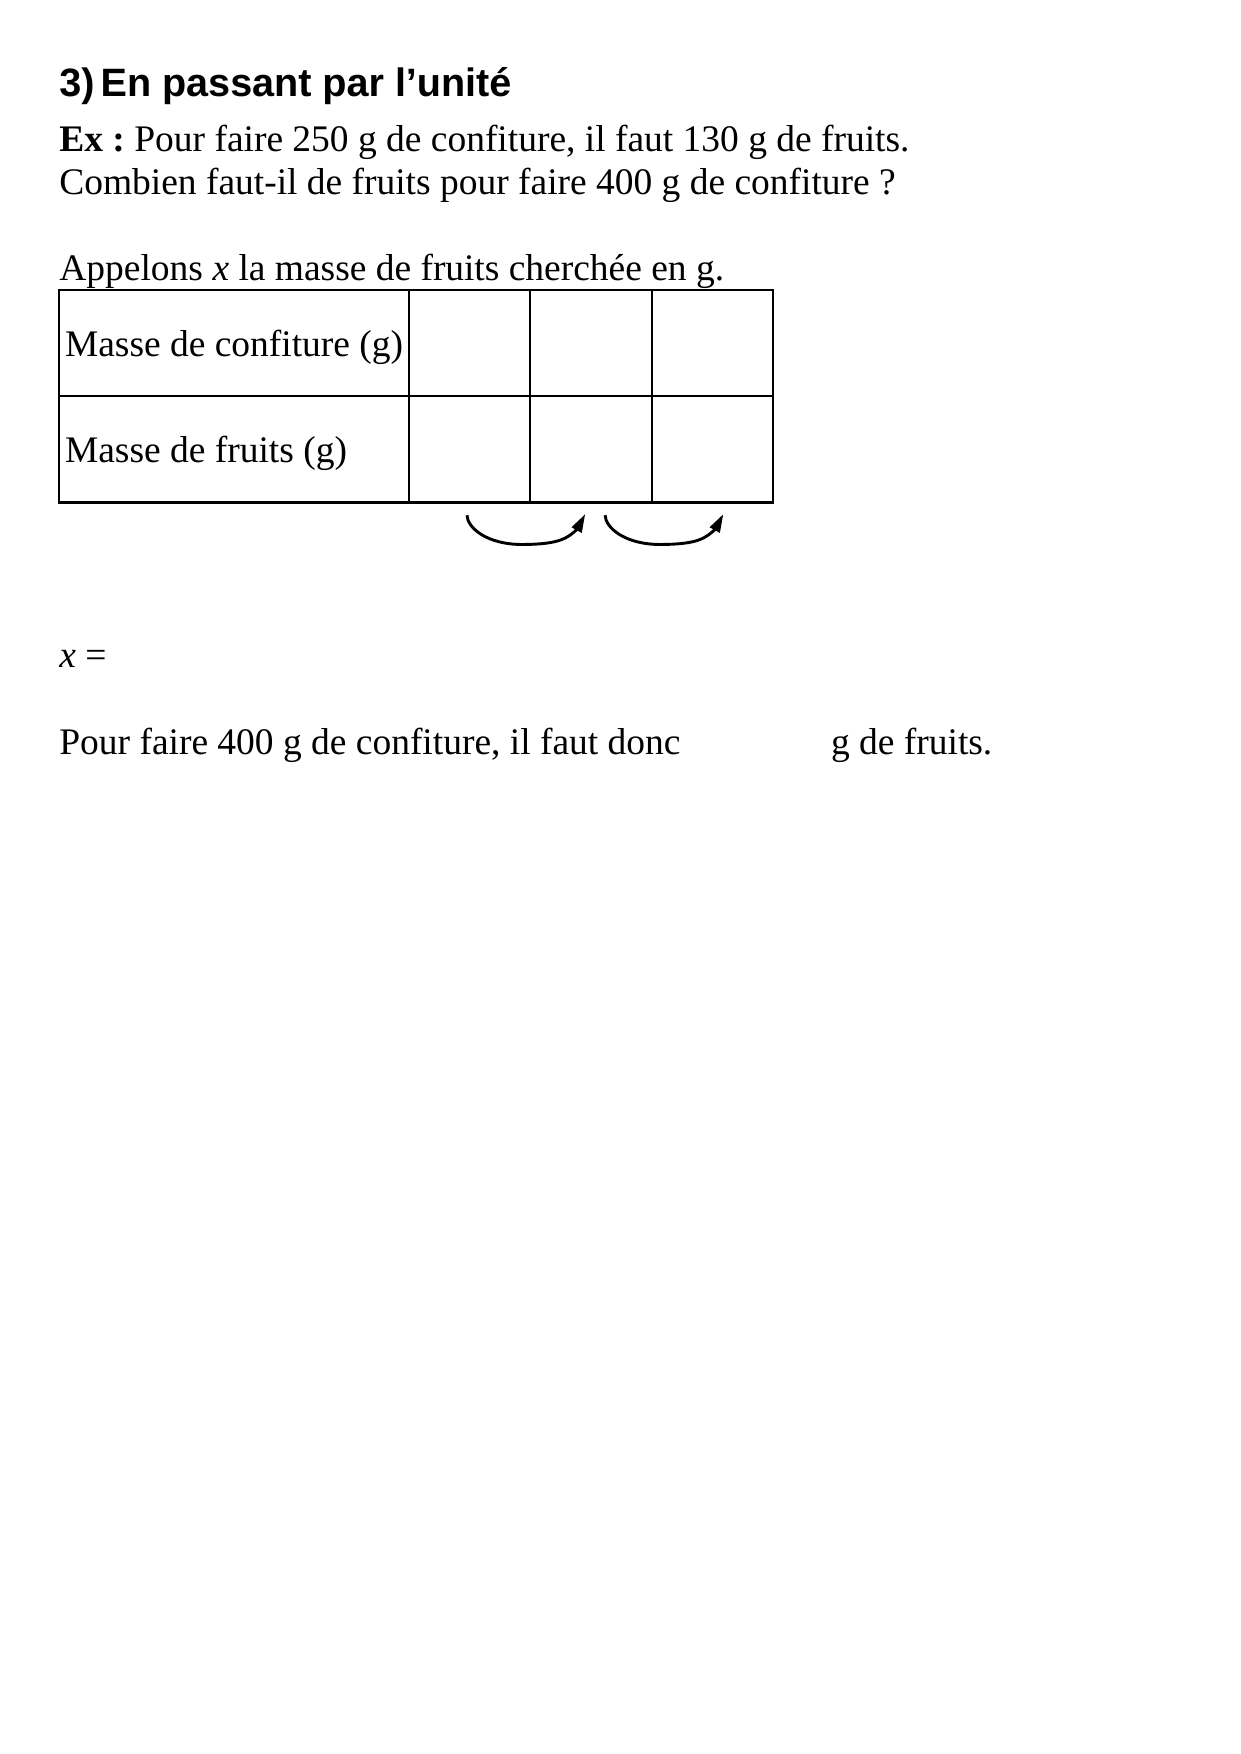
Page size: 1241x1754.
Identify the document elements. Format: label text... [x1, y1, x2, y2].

text Combien faut-il de fruits pour faire 400 g de confiture ? [59, 159, 1181, 203]
table_cell [531, 397, 651, 501]
list En passant par l’unité [59, 59, 1181, 105]
table_cell Masse de fruits (g) [60, 397, 408, 501]
text Pour faire 400 g de confiture, il faut donc g de fruits. [59, 719, 1181, 762]
table_header [531, 291, 651, 395]
text Appelons x la masse de fruits cherchée en g. [59, 246, 1181, 289]
table_header [653, 291, 772, 395]
table_header [410, 291, 529, 395]
text Ex : Pour faire 250 g de confiture, il faut 130 g de fruits. [59, 116, 1181, 159]
table_cell [410, 397, 529, 501]
table_header Masse de confiture (g) [60, 291, 408, 395]
table_cell [653, 397, 772, 501]
text x = [59, 633, 1181, 676]
